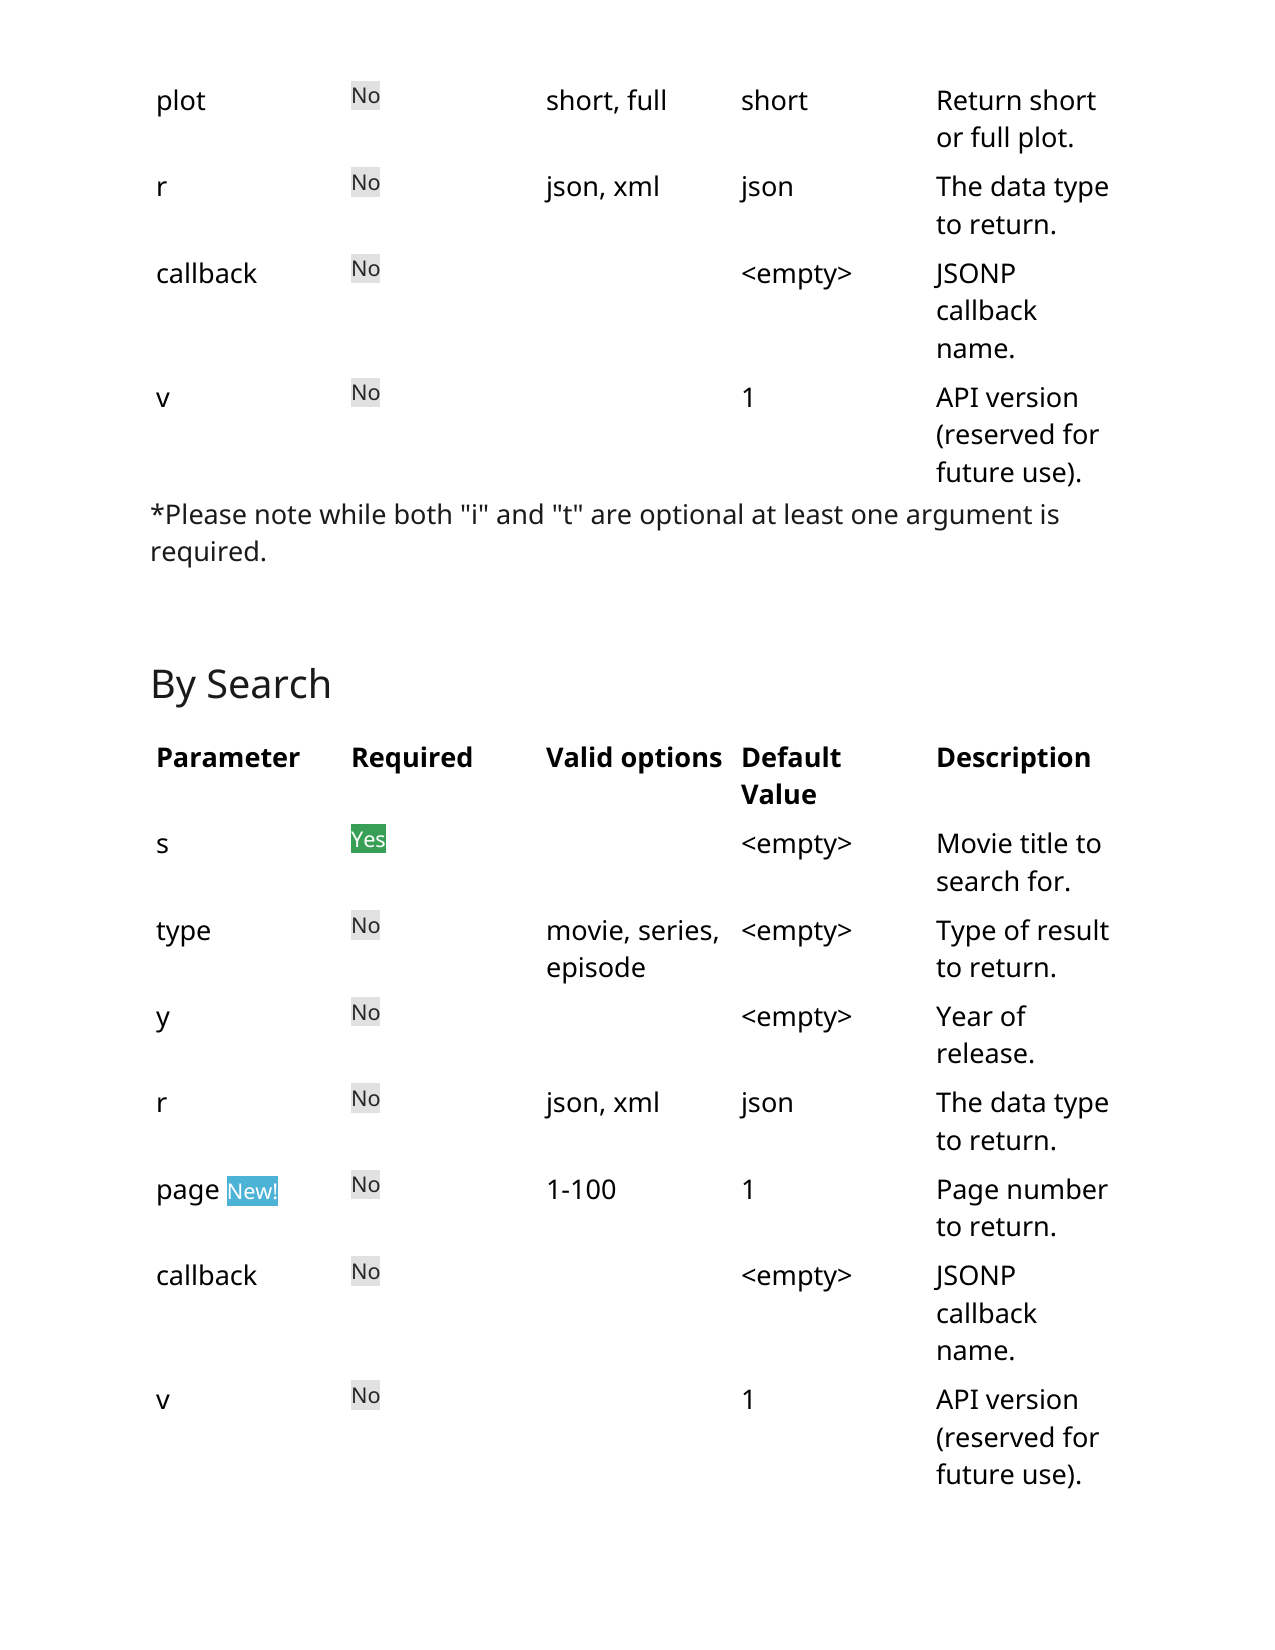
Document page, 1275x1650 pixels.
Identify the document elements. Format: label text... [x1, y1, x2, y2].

table_cell r [150, 161, 345, 248]
table_cell json, xml [540, 1078, 735, 1164]
table_cell The data type to return. [930, 161, 1125, 248]
table_cell callback [150, 248, 345, 372]
table_cell json [735, 161, 930, 248]
table_cell Year of release. [930, 991, 1125, 1078]
table_cell API version (reserved for future use). [930, 372, 1125, 496]
table_cell No [345, 75, 540, 161]
table_cell No [345, 372, 540, 496]
table_cell short, full [540, 75, 735, 161]
table_cell No [345, 161, 540, 248]
table_cell Movie title to search for. [930, 818, 1125, 905]
table_cell JSONP callback name. [930, 248, 1125, 372]
table_cell API version (reserved for future use). [930, 1375, 1125, 1498]
table_cell The data type to return. [930, 1078, 1125, 1164]
table_cell No [345, 248, 540, 372]
table_cell y [150, 991, 345, 1078]
table_cell No [345, 1375, 540, 1498]
table_cell [540, 1251, 735, 1374]
text By Search [150, 656, 1125, 710]
table_cell [540, 818, 735, 905]
table_cell <empty> [735, 905, 930, 991]
table_cell [540, 991, 735, 1078]
table_cell v [150, 1375, 345, 1498]
table_header Description [930, 732, 1125, 818]
table_cell 1-100 [540, 1164, 735, 1251]
text *Please note while both "i" and "t" are optional at least one argument is required. [150, 496, 1125, 569]
table_header Valid options [540, 732, 735, 818]
table_header Default Value [735, 732, 930, 818]
table_cell No [345, 1078, 540, 1164]
table_cell movie, series, episode [540, 905, 735, 991]
table_cell <empty> [735, 991, 930, 1078]
table_cell No [345, 1164, 540, 1251]
table_header Required [345, 732, 540, 818]
table_cell [540, 372, 735, 496]
table_cell Page number to return. [930, 1164, 1125, 1251]
table_cell No [345, 991, 540, 1078]
table_cell <empty> [735, 248, 930, 372]
table_cell r [150, 1078, 345, 1164]
table_cell 1 [735, 1375, 930, 1498]
table_cell Return short or full plot. [930, 75, 1125, 161]
table_header Parameter [150, 732, 345, 818]
table_cell JSONP callback name. [930, 1251, 1125, 1374]
table_cell <empty> [735, 1251, 930, 1374]
table_cell <empty> [735, 818, 930, 905]
table_cell v [150, 372, 345, 496]
table_cell json [735, 1078, 930, 1164]
table_cell 1 [735, 372, 930, 496]
table_cell short [735, 75, 930, 161]
table_cell type [150, 905, 345, 991]
table_cell callback [150, 1251, 345, 1374]
table_cell No [345, 1251, 540, 1374]
table_cell page New! [150, 1164, 345, 1251]
table_cell Yes [345, 818, 540, 905]
table_cell json, xml [540, 161, 735, 248]
table_cell [540, 248, 735, 372]
table_cell s [150, 818, 345, 905]
table_cell 1 [735, 1164, 930, 1251]
table_cell [540, 1375, 735, 1498]
table_cell Type of result to return. [930, 905, 1125, 991]
table_cell No [345, 905, 540, 991]
table_cell plot [150, 75, 345, 161]
